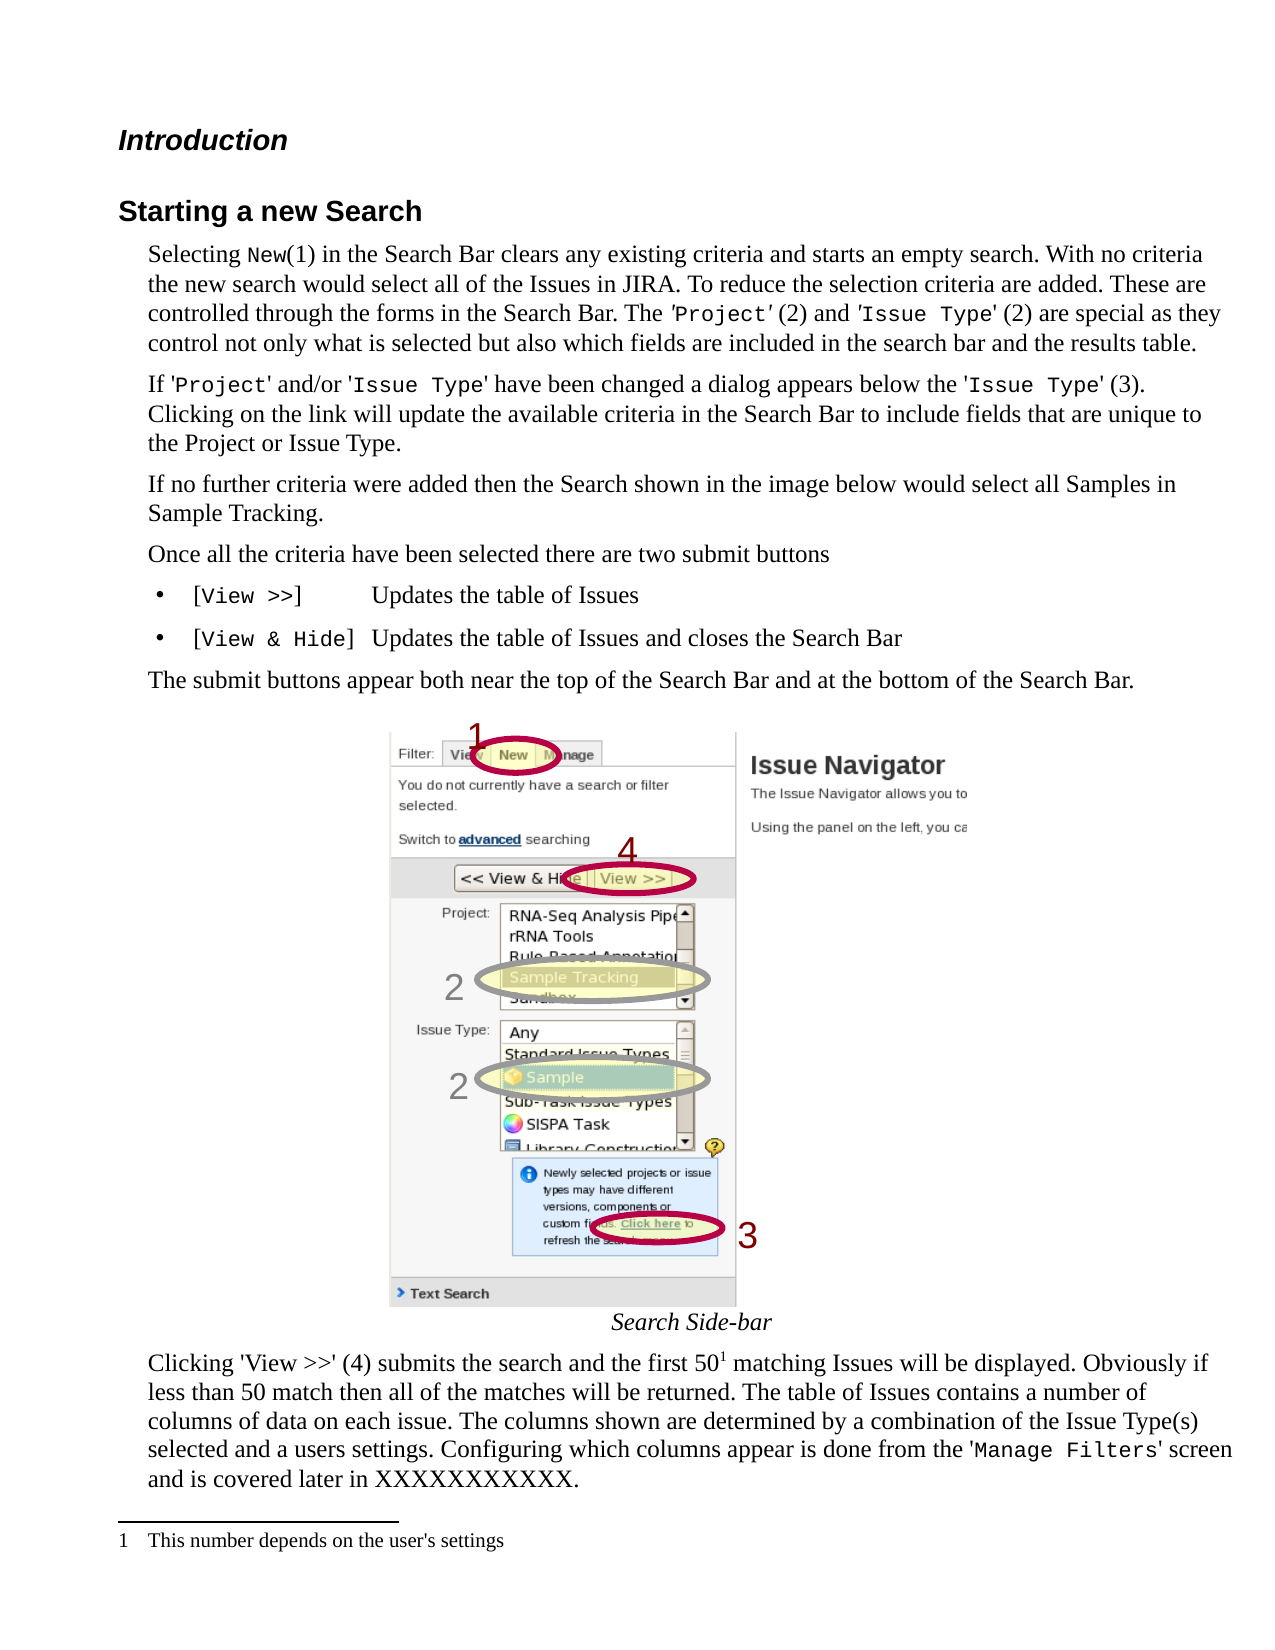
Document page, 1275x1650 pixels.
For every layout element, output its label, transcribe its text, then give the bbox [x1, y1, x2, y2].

picture [389, 732, 967, 1307]
table_cell Search Side-bar [118, 707, 1237, 1348]
table_header Starting a new Search Selecting New(1) in the Search Bar clears any existing criteria and starts an empty search. With no criteria the new search would select all of the Issues in JIRA. To reduce the selection criteria are added. These are controlled through the forms in the Search Bar. The 'Project' (2) and 'Issue Type' (2) are special as they control not only what is selected but also which fields are included in the search bar and the results table. If 'Project' and/or 'Issue Type' have been changed a dialog appears below the 'Issue Type' (3). Clicking on the link will update the available criteria in the Search Bar to include fields that are unique to the Project or Issue Type. If no further criteria were added then the Search shown in the image below would select all Samples in Sample Tracking. Once all the criteria have been selected there are two submit buttons [View >>] Updates the table of Issues [View & Hide] Updates the table of Issues and closes the Search Bar The submit buttons appear both near the top of the Search Bar and at the bottom of the Search Bar. [118, 169, 1237, 707]
table_cell Clicking 'View >>' (4) submits the search and the first 50 matching Issues will be displayed. Obviously if less than 50 match then all of the matches will be returned. The table of Issues contains a number of columns of data on each issue. The columns shown are determined by a combination of the Issue Type(s) selected and a users settings. Configuring which columns appear is done from the 'Manage Filters' screen and is covered later in XXXXXXXXXXX. [118, 1348, 1237, 1506]
subtitle Introduction [118, 122, 1237, 156]
